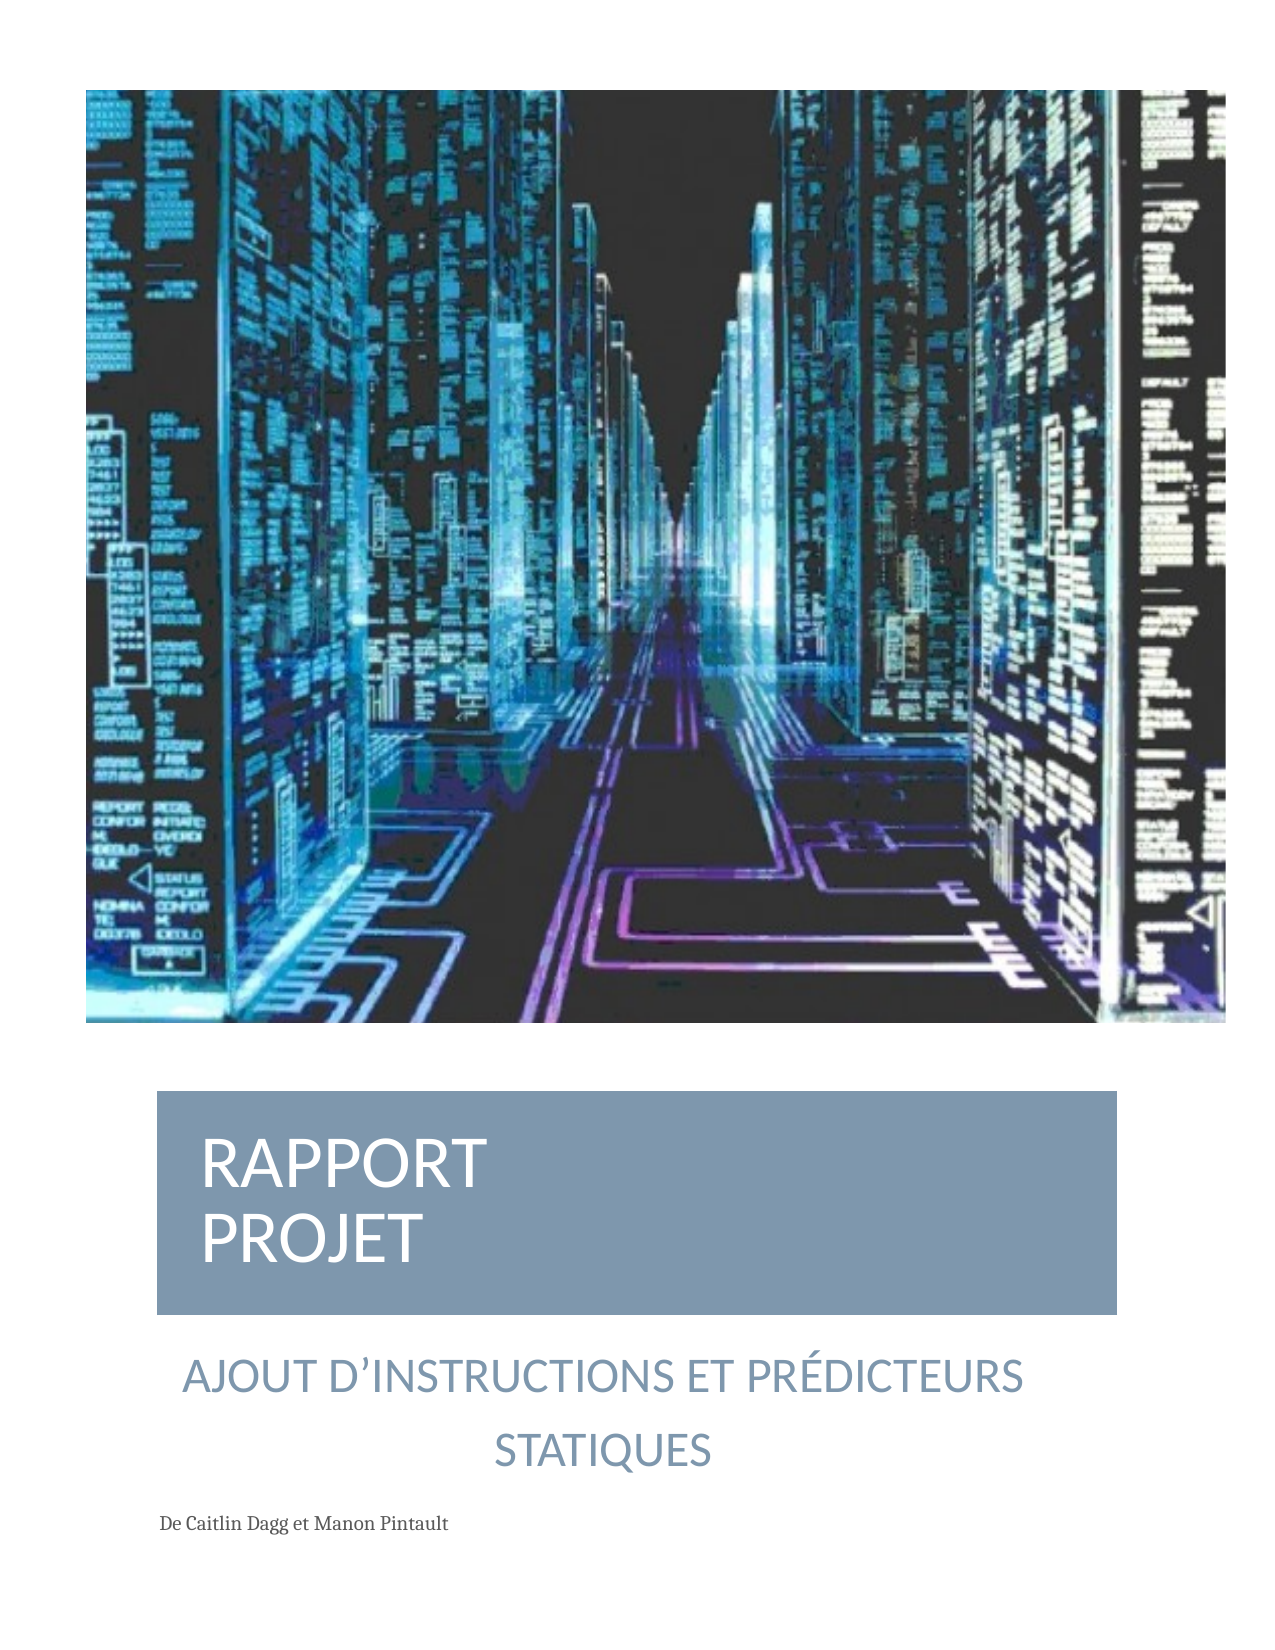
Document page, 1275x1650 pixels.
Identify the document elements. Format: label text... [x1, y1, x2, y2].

text Ajout d’instructions et prédicteurs statiques [157, 1344, 1050, 1479]
text De Caitlin Dagg et Manon Pintault [159, 1512, 1162, 1536]
text Rapport Projet [158, 1092, 1116, 1314]
